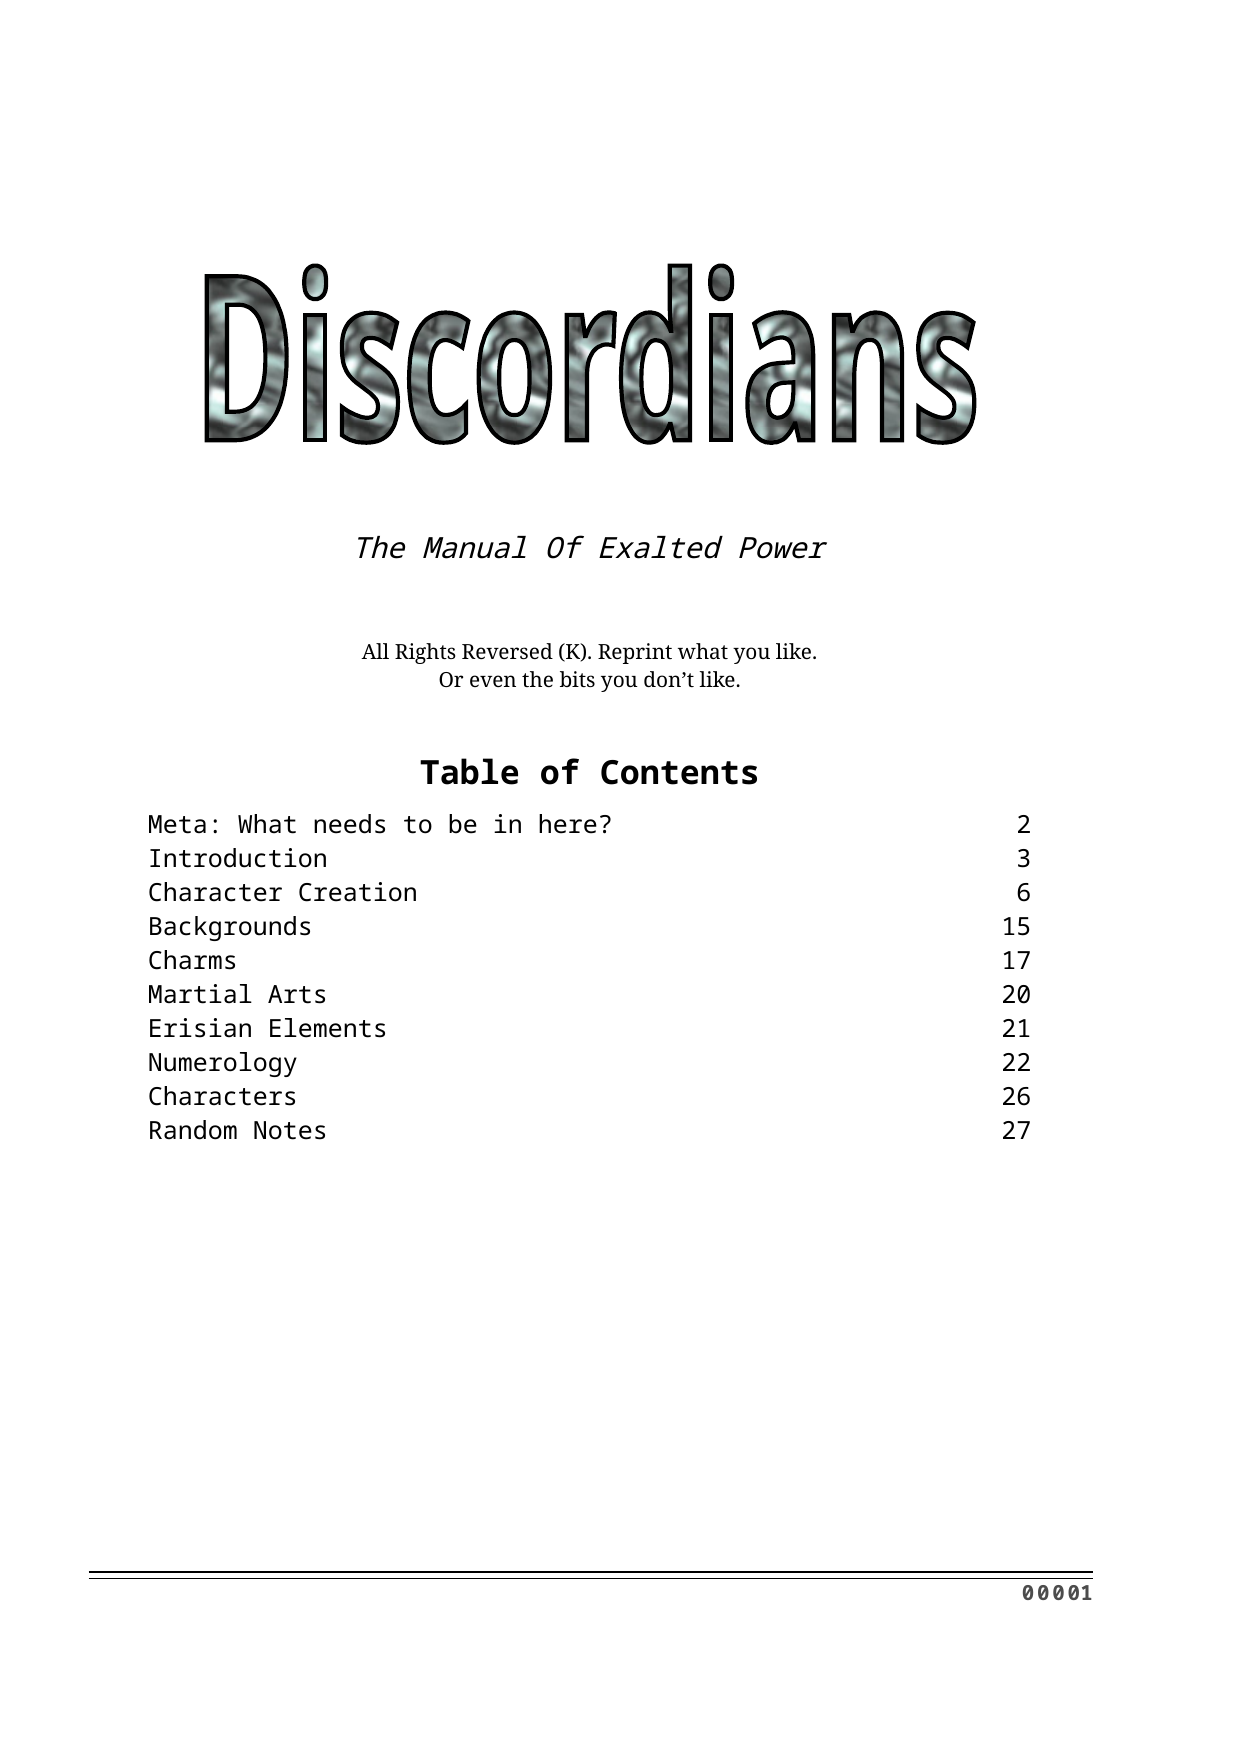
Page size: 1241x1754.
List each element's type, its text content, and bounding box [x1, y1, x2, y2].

picture [713, 317, 729, 438]
text Character Creation 6 [148, 874, 1031, 908]
picture [307, 317, 323, 438]
picture [307, 268, 324, 296]
picture [837, 315, 900, 438]
text Characters 26 [148, 1079, 1031, 1113]
subtitle Table of Contents [88, 748, 1090, 794]
text All Rights Reversed (K). Reprint what you like. Or even the bits you don’t like. [88, 637, 1090, 694]
text Erisian Elements 21 [148, 1011, 1031, 1045]
text Charms 17 [148, 943, 1031, 977]
text Random Notes 27 [148, 1113, 1031, 1147]
subtitle The Manual Of Exalted Power [88, 527, 1090, 567]
picture [481, 315, 548, 440]
picture [624, 268, 687, 440]
picture [750, 315, 811, 440]
picture [713, 268, 730, 296]
text Introduction 3 [148, 840, 1031, 874]
text Meta: What needs to be in here? 2 [148, 806, 1031, 840]
text Martial Arts 20 [148, 977, 1031, 1011]
picture [921, 315, 972, 440]
text Numerology 22 [148, 1045, 1031, 1079]
picture [209, 279, 284, 438]
picture [569, 315, 612, 438]
text Backgrounds 15 [148, 908, 1031, 943]
picture [344, 315, 395, 440]
picture [412, 315, 465, 440]
